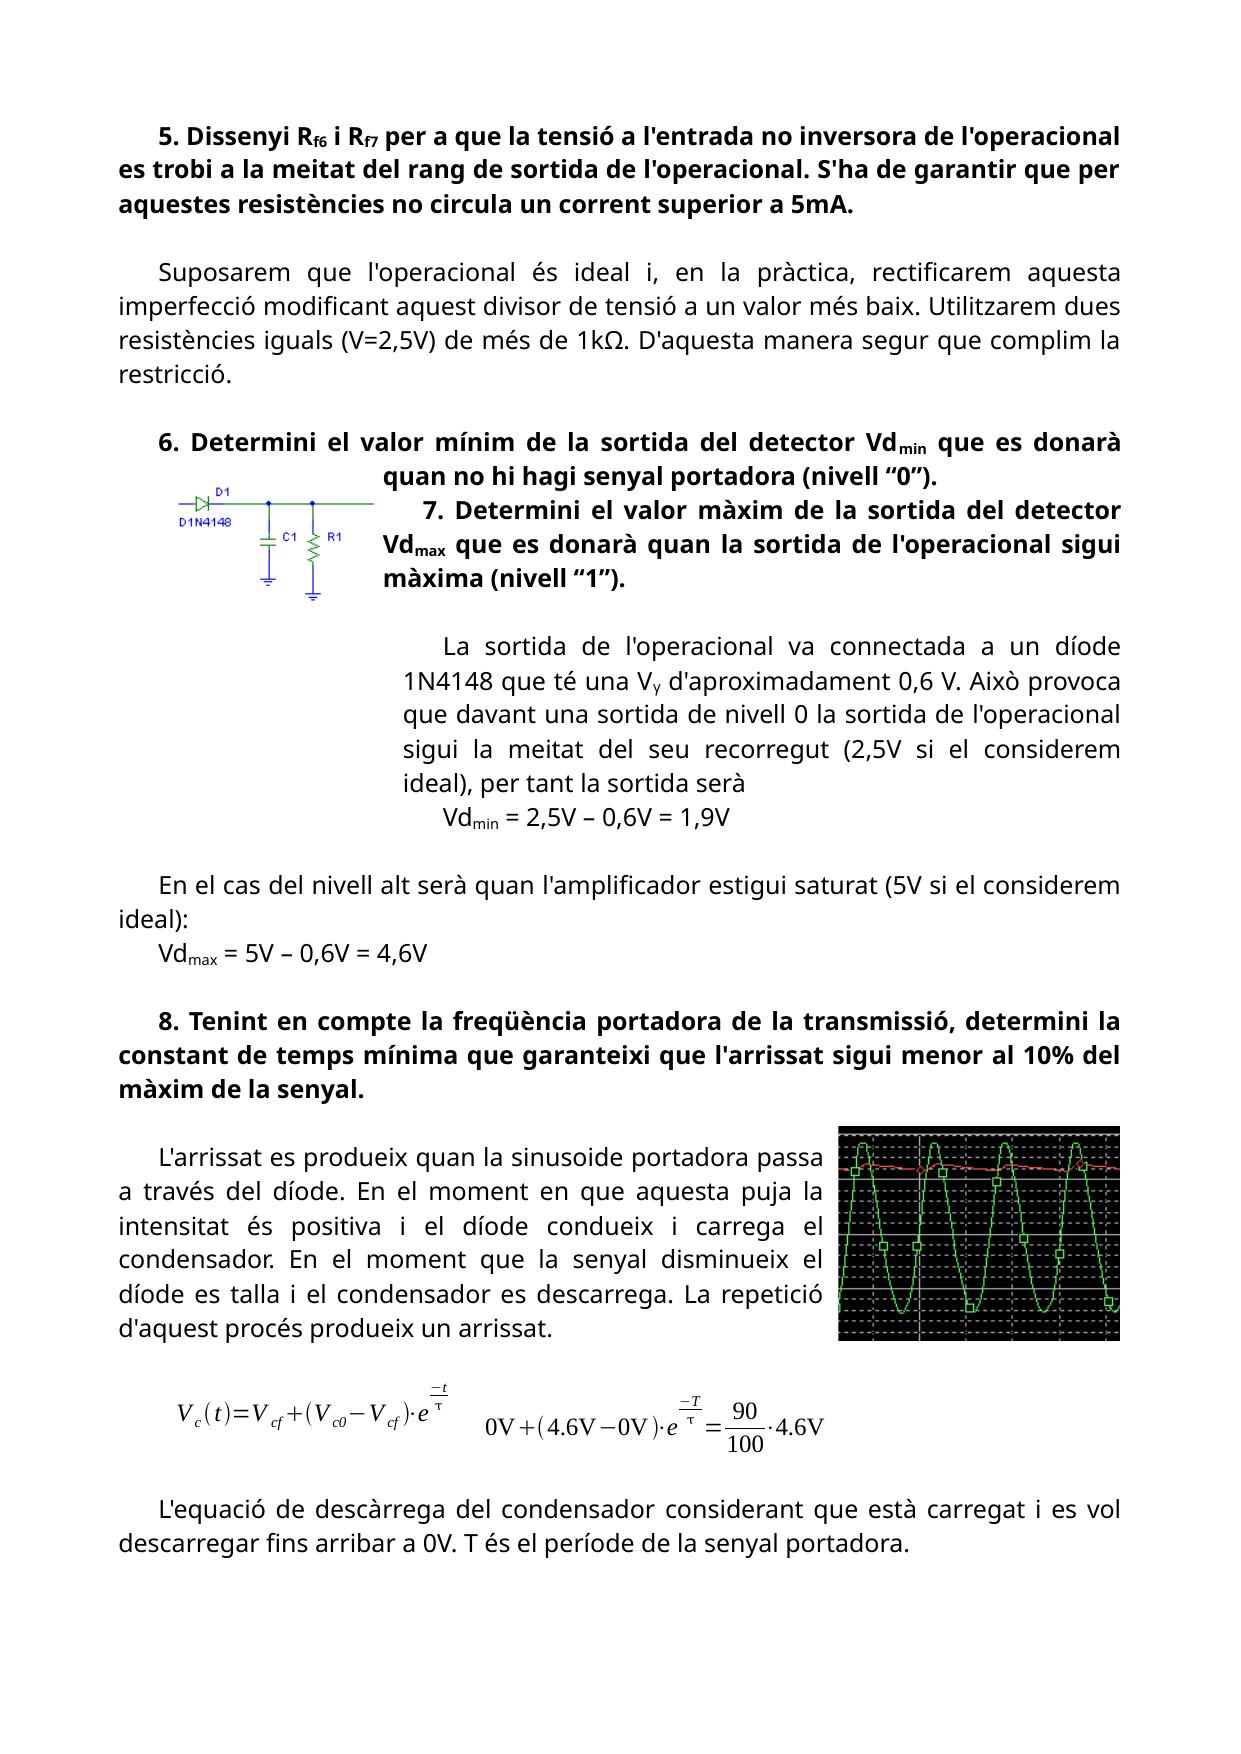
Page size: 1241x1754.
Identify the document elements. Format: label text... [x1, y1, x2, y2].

text Suposarem que l'operacional és ideal i, en la pràctica, rectificarem aquesta imperfecció modificant aquest divisor de tensió a un valor més baix. Utilitzarem dues resistències iguals (V=2,5V) de més de 1kΩ. D'aquesta manera segur que complim la restricció. [118, 254, 1122, 391]
text 5. Dissenyi Rf6 i Rf7 per a que la tensió a l'entrada no inversora de l'operacional es trobi a la meitat del rang de sortida de l'operacional. S'ha de garantir que per aquestes resistències no circula un corrent superior a 5mA. [118, 118, 1122, 220]
text 8. Tenint en compte la freqüència portadora de la transmissió, determini la constant de temps mínima que garanteixi que l'arrissat sigui menor al 10% del màxim de la senyal. [118, 1004, 1122, 1106]
picture [169, 461, 383, 620]
text En el cas del nivell alt serà quan l'amplificador estigui saturat (5V si el considerem ideal): [118, 867, 1122, 936]
text Vdmin = 2,5V – 0,6V = 1,9V [403, 799, 1122, 833]
text L'equació de descàrrega del condensador considerant que està carregat i es vol descarregar fins arribar a 0V. T és el període de la senyal portadora. [118, 1491, 1122, 1559]
text L'arrissat es produeix quan la sinusoide portadora passa a través del díode. En el moment en que aquesta puja la intensitat és positiva i el díode condueix i carrega el condensador. En el moment que la senyal disminueix el díode es talla i el condensador es descarrega. La repetició d'aquest procés produeix un arrissat. [118, 1140, 824, 1344]
text 6. Determini el valor mínim de la sortida del detector Vdmin que es donarà quan no hi hagi senyal portadora (nivell “0”). [118, 425, 1122, 493]
text 7. Determini el valor màxim de la sortida del detector Vdmax que es donarà quan la sortida de l'operacional sigui màxima (nivell “1”). [383, 493, 1122, 595]
text La sortida de l'operacional va connectada a un díode 1N4148 que té una Vγ d'aproximadament 0,6 V. Això provoca que davant una sortida de nivell 0 la sortida de l'operacional sigui la meitat del seu recorregut (2,5V si el considerem ideal), per tant la sortida serà [403, 629, 1122, 799]
text Vdmax = 5V – 0,6V = 4,6V [118, 936, 1122, 970]
picture [838, 1126, 1120, 1341]
text [118, 493, 169, 595]
